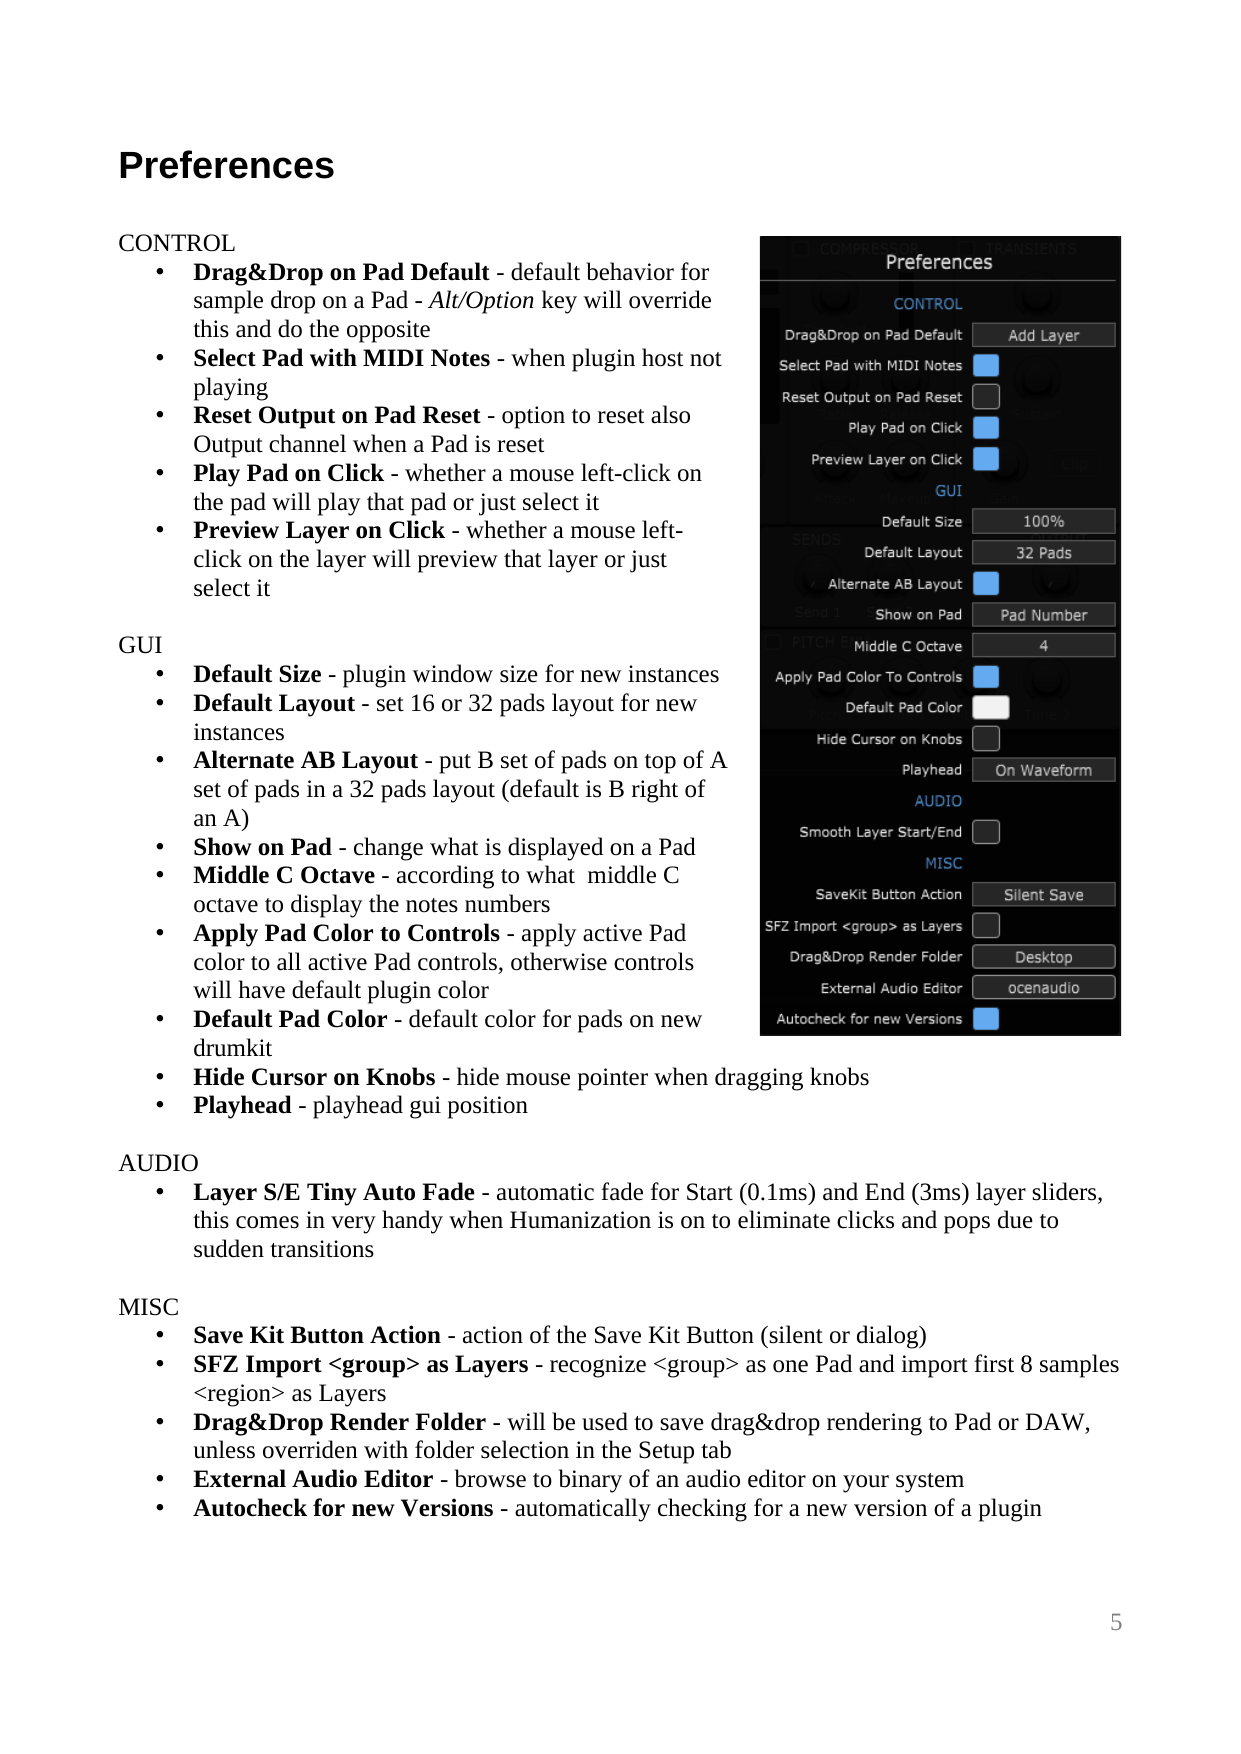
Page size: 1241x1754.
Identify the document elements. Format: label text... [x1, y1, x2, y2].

picture [759, 236, 1122, 1036]
list SFZ Import <group> as Layers - recognize <group> as one Pad and import first 8 samples <region> as Layers [156, 1349, 1122, 1407]
list Alternate AB Layout - put B set of pads on top of A set of pads in a 32 pads layout (default is B right of an A) [156, 746, 759, 832]
list Default Layout - set 16 or 32 pads layout for new instances [156, 688, 759, 746]
list Save Kit Button Action - action of the Save Kit Button (silent or dialog) [156, 1321, 1122, 1349]
list Playhead - playhead gui position [156, 1091, 1122, 1119]
list Preview Layer on Click - whether a mouse left-click on the layer will preview that layer or just select it [156, 516, 759, 602]
list Drag&Drop Render Folder - will be used to save drag&drop rendering to Pad or DAW, unless overriden with folder selection in the Setup tab [156, 1407, 1122, 1464]
list Drag&Drop on Pad Default - default behavior for sample drop on a Pad - Alt/Option key will override this and do the opposite [156, 257, 759, 343]
list Default Size - plugin window size for new instances [156, 659, 759, 688]
list Reset Output on Pad Reset - option to reset also Output channel when a Pad is reset [156, 401, 759, 458]
list Autocheck for new Versions - automatically checking for a new version of a plugin [156, 1493, 1122, 1522]
text MISC [118, 1292, 1122, 1321]
list Default Pad Color - default color for pads on new drumkit [156, 1004, 1122, 1062]
list Middle C Octave - according to what middle C octave to display the notes numbers [156, 861, 759, 918]
list Hide Cursor on Knobs - hide mouse pointer when dragging knobs [156, 1062, 1122, 1091]
text AUDIO [118, 1148, 1122, 1177]
text CONTROL [118, 228, 1122, 257]
list Show on Pad - change what is displayed on a Pad [156, 832, 759, 861]
list Layer S/E Tiny Auto Fade - automatic fade for Start (0.1ms) and End (3ms) layer sliders, this comes in very handy when Humanization is on to eliminate clicks and pops due to sudden transitions [156, 1177, 1122, 1263]
list Select Pad with MIDI Notes - when plugin host not playing [156, 343, 759, 401]
list External Audio Editor - browse to binary of an audio editor on your system [156, 1464, 1122, 1493]
text GUI [118, 631, 759, 659]
list Apply Pad Color to Controls - apply active Pad color to all active Pad controls, otherwise controls will have default plugin color [156, 918, 759, 1004]
list Play Pad on Click - whether a mouse left-click on the pad will play that pad or just select it [156, 458, 759, 516]
subtitle Preferences [118, 143, 1122, 187]
